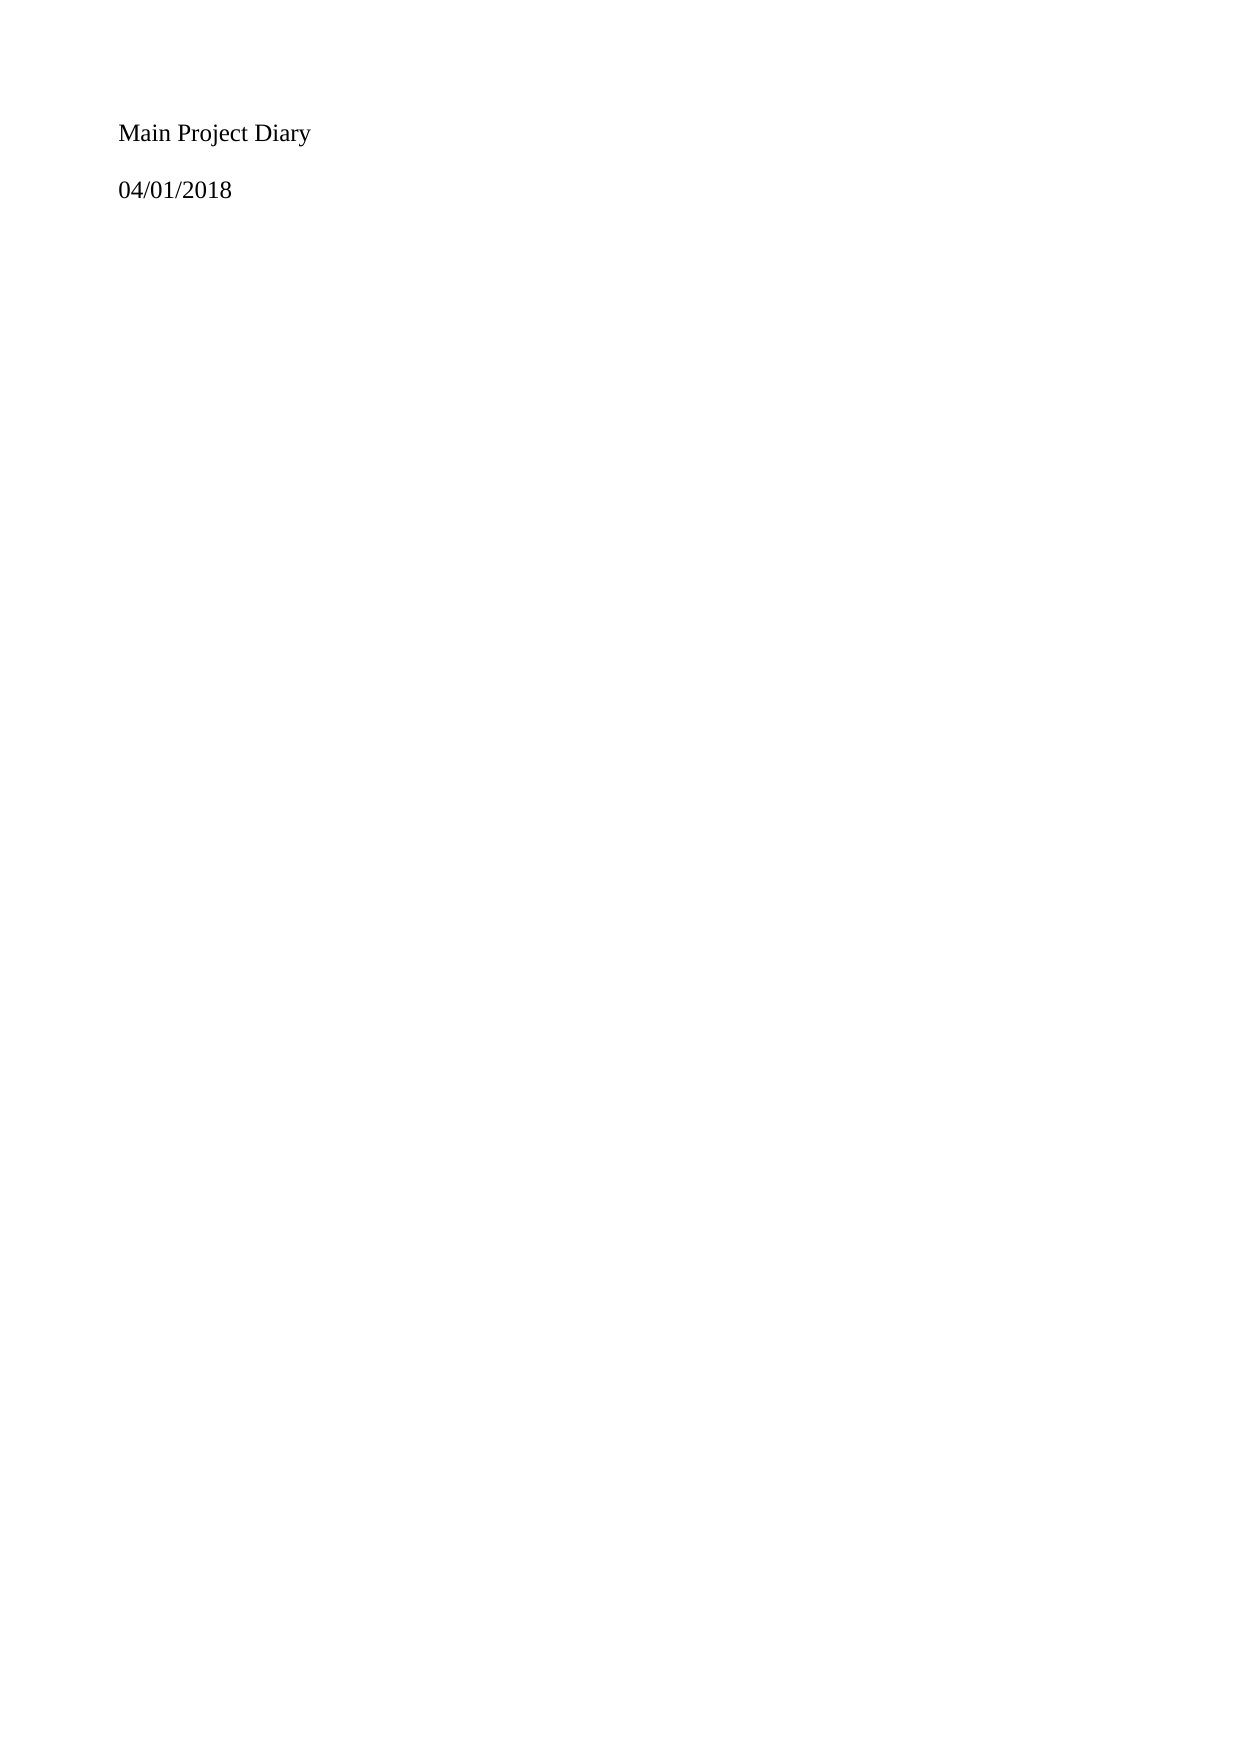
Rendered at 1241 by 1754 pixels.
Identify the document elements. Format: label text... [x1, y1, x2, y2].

text Main Project Diary [118, 118, 1122, 147]
text 04/01/2018 [118, 176, 1122, 204]
